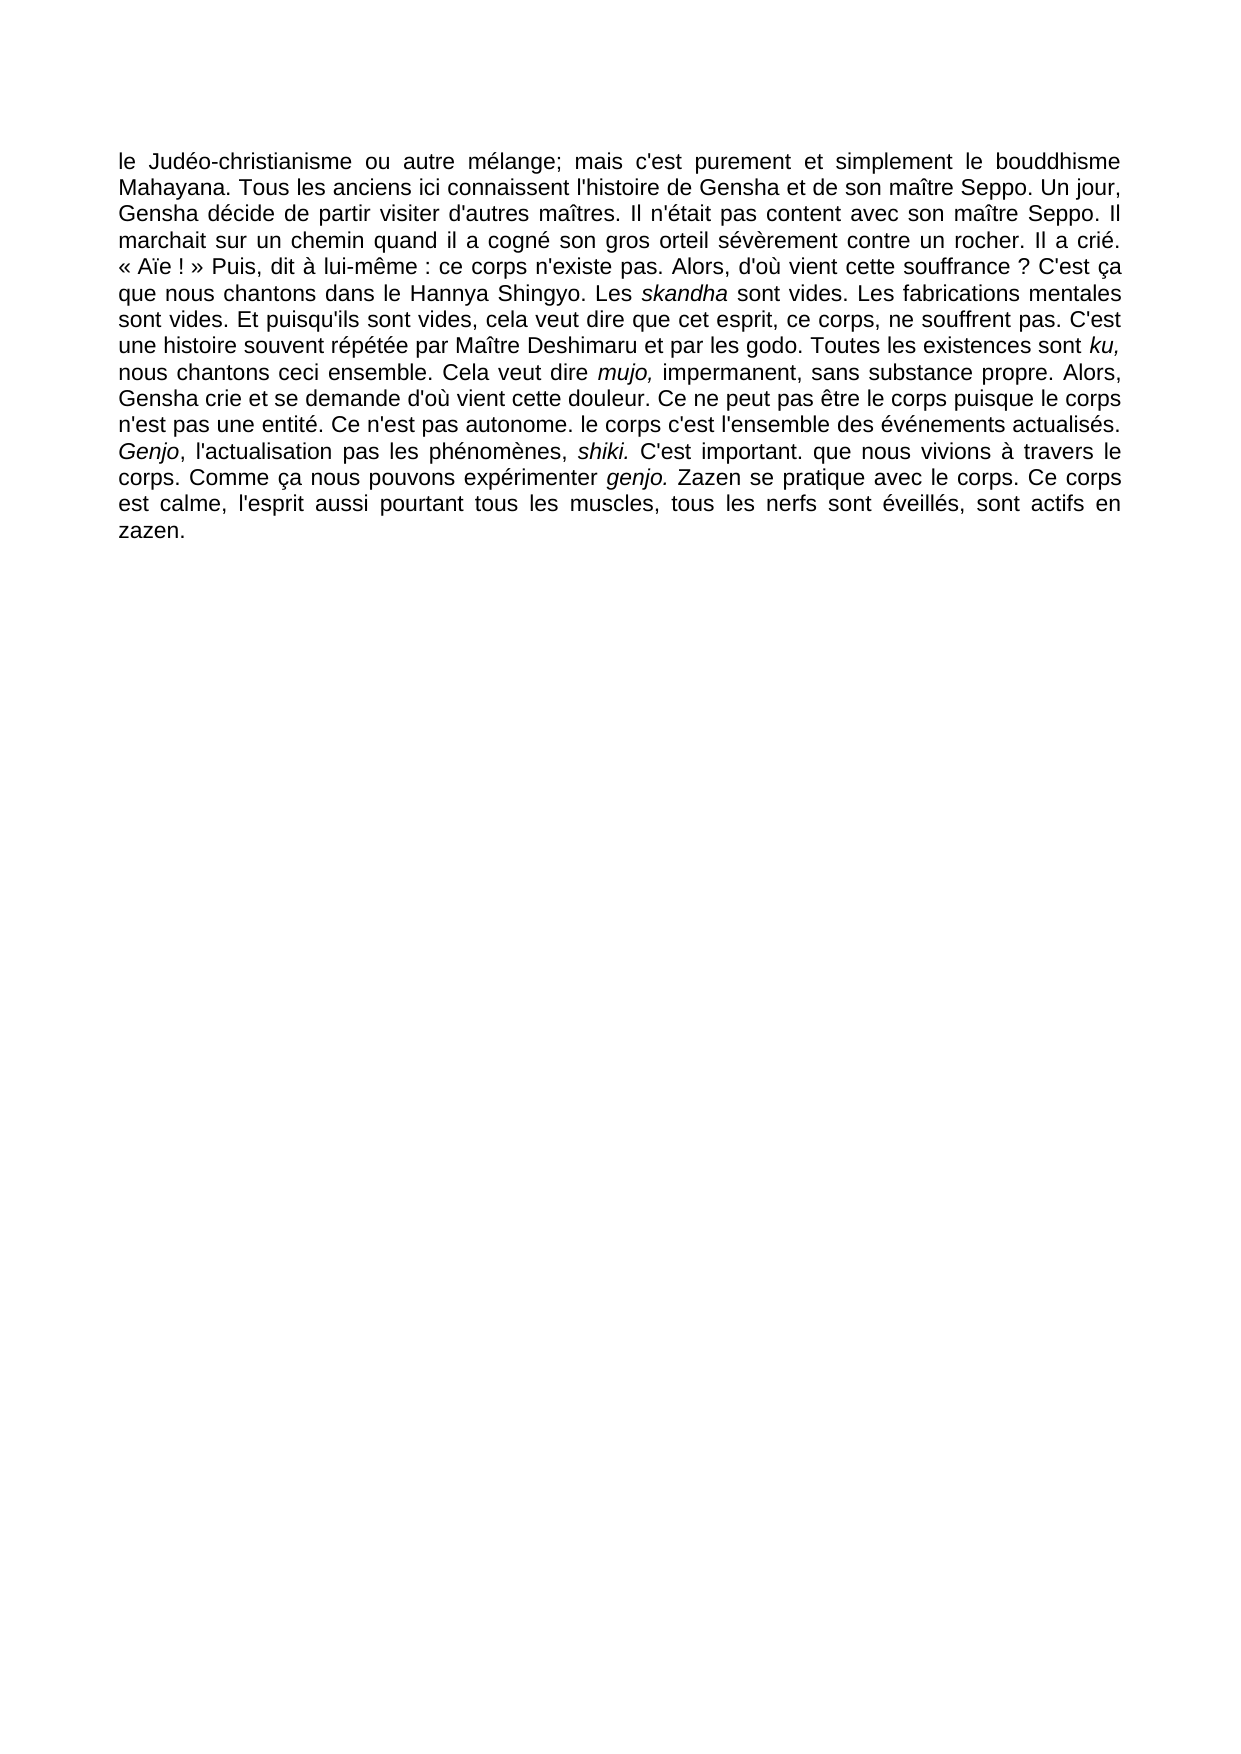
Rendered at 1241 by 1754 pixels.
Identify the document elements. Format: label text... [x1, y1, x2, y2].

text le Judéo-christianisme ou autre mélange; mais c'est purement et simplement le bouddhisme Mahayana. Tous les anciens ici connaissent l'histoire de Gensha et de son maître Seppo. Un jour, Gensha décide de partir visiter d'autres maîtres. Il n'était pas content avec son maître Seppo. Il marchait sur un chemin quand il a cogné son gros orteil sévèrement contre un rocher. Il a crié. « Aïe ! » Puis, dit à lui-même : ce corps n'existe pas. Alors, d'où vient cette souffrance ? C'est ça que nous chantons dans le Hannya Shingyo. Les skandha sont vides. Les fabrications mentales sont vides. Et puisqu'ils sont vides, cela veut dire que cet esprit, ce corps, ne souffrent pas. C'est une histoire souvent répétée par Maître Deshimaru et par les godo. Toutes les existences sont ku, nous chantons ceci ensemble. Cela veut dire mujo, impermanent, sans substance propre. Alors, Gensha crie et se demande d'où vient cette douleur. Ce ne peut pas être le corps puisque le corps n'est pas une entité. Ce n'est pas autonome. le corps c'est l'ensemble des événements actualisés. Genjo, l'actualisation pas les phénomènes, shiki. C'est important. que nous vivions à travers le corps. Comme ça nous pouvons expérimenter genjo. Zazen se pratique avec le corps. Ce corps est calme, l'esprit aussi pourtant tous les muscles, tous les nerfs sont éveillés, sont actifs en zazen. [118, 148, 1122, 543]
